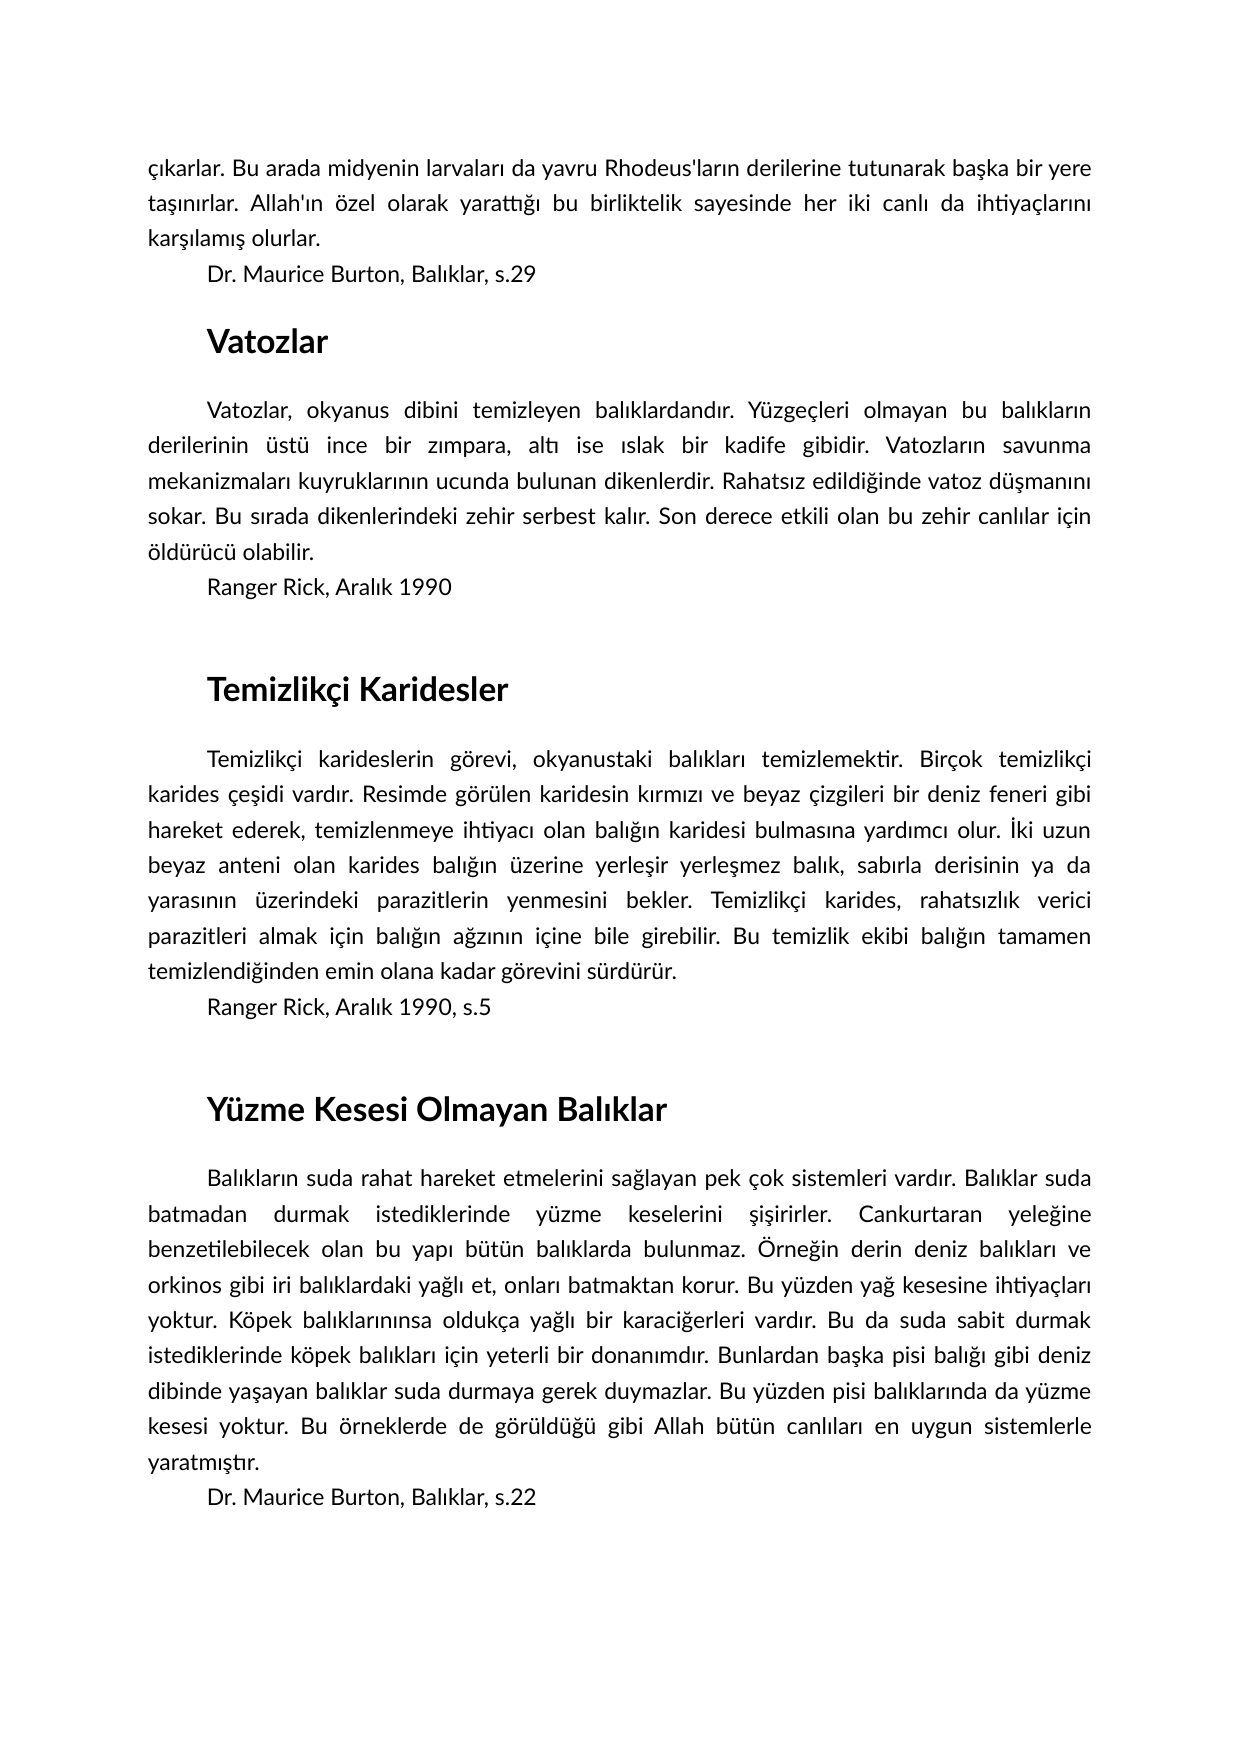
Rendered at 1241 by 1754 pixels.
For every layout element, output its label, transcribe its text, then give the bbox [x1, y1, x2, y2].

text Ranger Rick, Aralık 1990 [148, 567, 1093, 603]
subtitle Vatozlar [148, 325, 1093, 360]
text Temizlikçi karideslerin görevi, okyanustaki balıkları temizlemektir. Birçok temizlikçi karides çeşidi vardır. Resimde görülen karidesin kırmızı ve beyaz çizgileri bir deniz feneri gibi hareket ederek, temizlenmeye ihtiyacı olan balığın karidesi bulmasına yardımcı olur. İki uzun beyaz anteni olan karides balığın üzerine yerleşir yerleşmez balık, sabırla derisinin ya da yarasının üzerindeki parazitlerin yenmesini bekler. Temizlikçi karides, rahatsızlık verici parazitleri almak için balığın ağzının içine bile girebilir. Bu temizlik ekibi balığın tamamen temizlendiğinden emin olana kadar görevini sürdürür. [148, 739, 1093, 987]
text Ranger Rick, Aralık 1990, s.5 [148, 987, 1093, 1022]
text çıkarlar. Bu arada midyenin larvaları da yavru Rhodeus'ların derilerine tutunarak başka bir yere taşınırlar. Allah'ın özel olarak yarattığı bu birliktelik sayesinde her iki canlı da ihtiyaçlarını karşılamış olurlar. [148, 148, 1093, 254]
text Dr. Maurice Burton, Balıklar, s.22 [148, 1477, 1093, 1513]
text Balıkların suda rahat hareket etmelerini sağlayan pek çok sistemleri vardır. Balıklar suda batmadan durmak istediklerinde yüzme keselerini şişirirler. Cankurtaran yeleğine benzetilebilecek olan bu yapı bütün balıklarda bulunmaz. Örneğin derin deniz balıkları ve orkinos gibi iri balıklardaki yağlı et, onları batmaktan korur. Bu yüzden yağ kesesine ihtiyaçları yoktur. Köpek balıklarınınsa oldukça yağlı bir karaciğerleri vardır. Bu da suda sabit durmak istediklerinde köpek balıkları için yeterli bir donanımdır. Bunlardan başka pisi balığı gibi deniz dibinde yaşayan balıklar suda durmaya gerek duymazlar. Bu yüzden pisi balıklarında da yüzme kesesi yoktur. Bu örneklerde de görüldüğü gibi Allah bütün canlıları en uygun sistemlerle yaratmıştır. [148, 1158, 1093, 1477]
subtitle Temizlikçi Karidesler [148, 673, 1093, 709]
subtitle Yüzme Kesesi Olmayan Balıklar [148, 1093, 1093, 1128]
text Dr. Maurice Burton, Balıklar, s.29 [148, 254, 1093, 289]
text Vatozlar, okyanus dibini temizleyen balıklardandır. Yüzgeçleri olmayan bu balıkların derilerinin üstü ince bir zımpara, altı ise ıslak bir kadife gibidir. Vatozların savunma mekanizmaları kuyruklarının ucunda bulunan dikenlerdir. Rahatsız edildiğinde vatoz düşmanını sokar. Bu sırada dikenlerindeki zehir serbest kalır. Son derece etkili olan bu zehir canlılar için öldürücü olabilir. [148, 390, 1093, 567]
